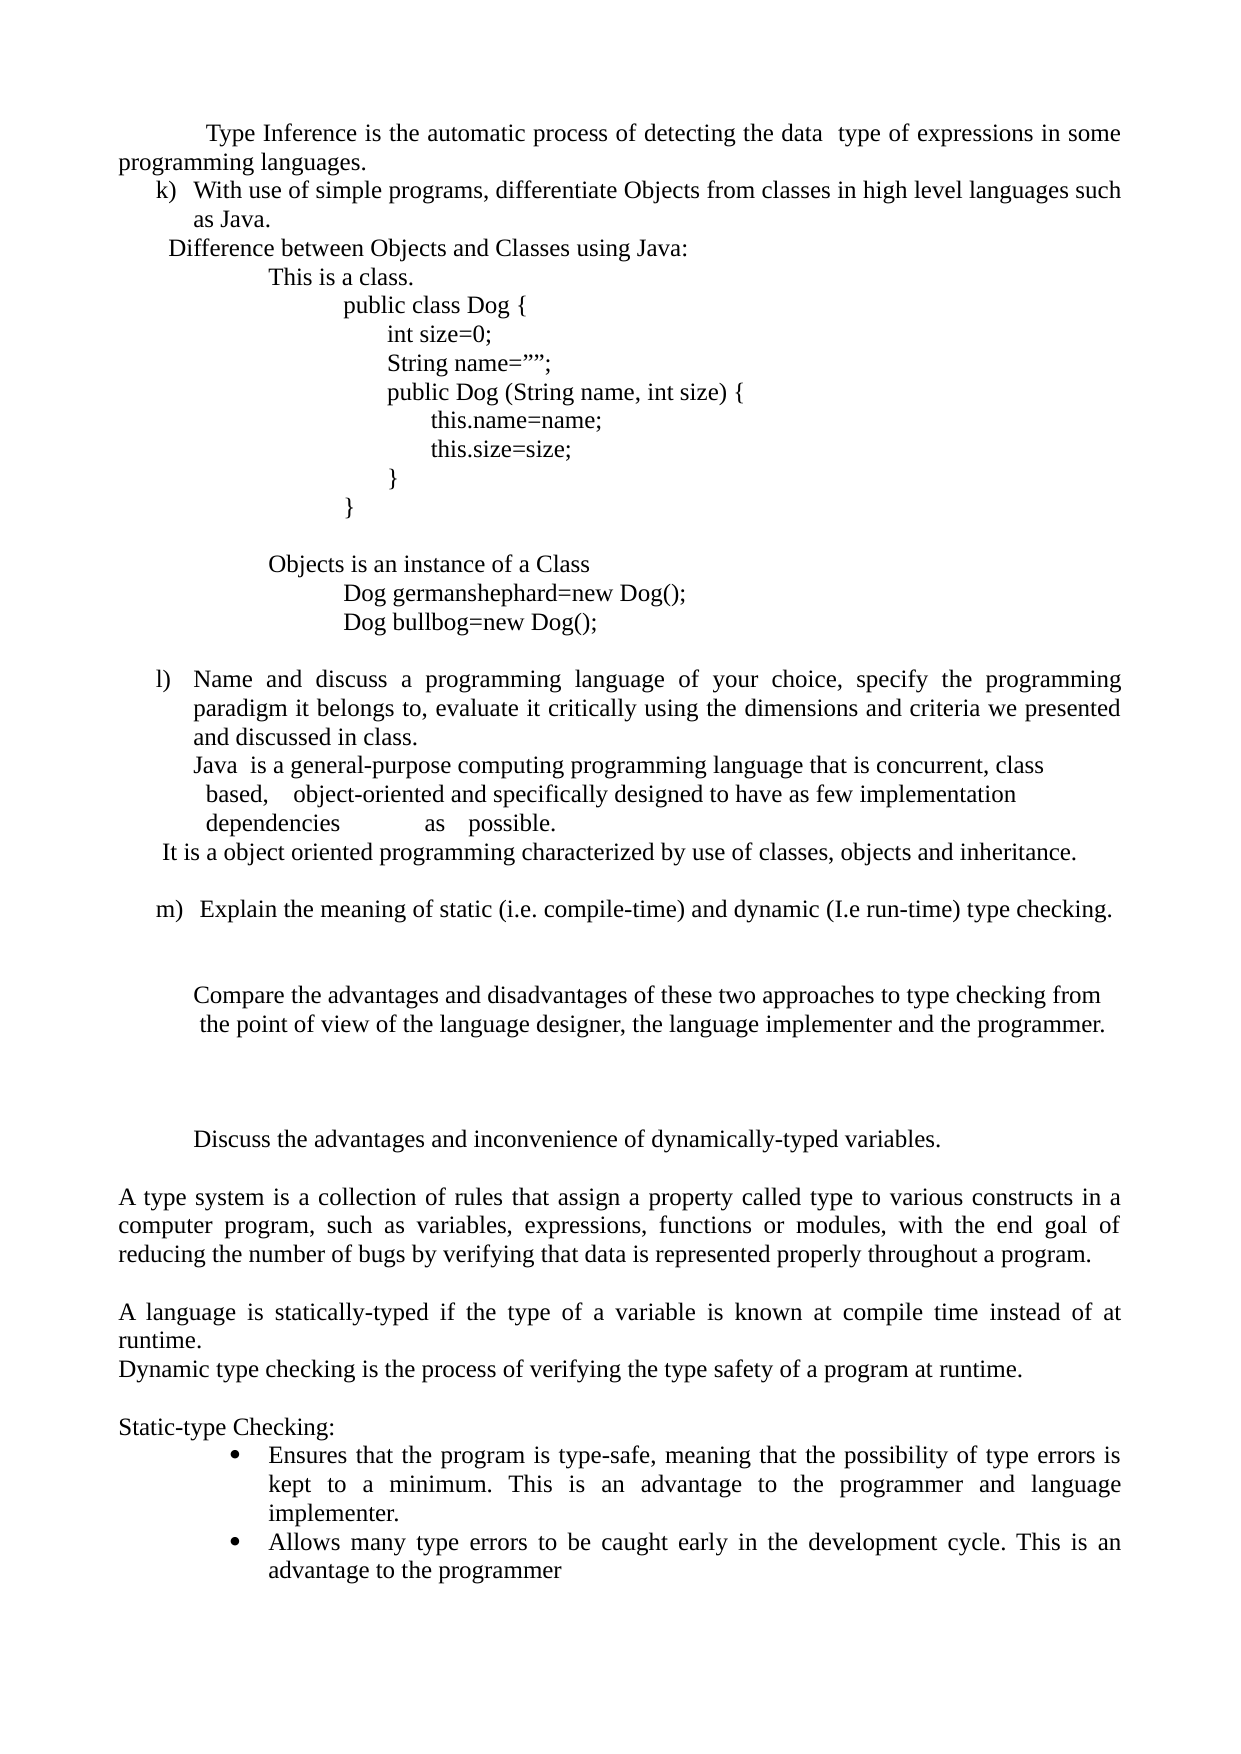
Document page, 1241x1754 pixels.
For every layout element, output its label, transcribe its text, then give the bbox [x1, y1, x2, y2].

text Java is a general-purpose computing programming language that is concurrent, class based, object-oriented and specifically designed to have as few implementation dependencies as possible. [118, 751, 1122, 837]
text A language is statically-typed if the type of a variable is known at compile time instead of at runtime. [118, 1297, 1122, 1354]
list the point of view of the language designer, the language implementer and the programmer. [156, 1009, 1122, 1038]
text A type system is a collection of rules that assign a property called type to various constructs in a computer program, such as variables, expressions, functions or modules, with the end goal of reducing the number of bugs by verifying that data is represented properly throughout a program. [118, 1182, 1122, 1268]
list Discuss the advantages and inconvenience of dynamically-typed variables. [156, 1124, 1122, 1153]
text String name=””; [343, 348, 1122, 377]
list With use of simple programs, differentiate Objects from classes in high level languages such as Java. [156, 176, 1122, 233]
text Dog germanshephard=new Dog(); [343, 578, 1122, 607]
list Ensures that the program is type-safe, meaning that the possibility of type errors is kept to a minimum. This is an advantage to the programmer and language implementer. [231, 1441, 1122, 1527]
text } [343, 463, 1122, 492]
text Difference between Objects and Classes using Java: [118, 233, 1122, 262]
text this.size=size; [343, 434, 1122, 463]
text Objects is an instance of a Class [268, 549, 1122, 578]
list Name and discuss a programming language of your choice, specify the programming paradigm it belongs to, evaluate it critically using the dimensions and criteria we presented and discussed in class. [156, 664, 1122, 751]
list Compare the advantages and disadvantages of these two approaches to type checking from [156, 981, 1122, 1009]
text It is a object oriented programming characterized by use of classes, objects and inheritance. [118, 837, 1122, 866]
text Static-type Checking: [118, 1412, 1122, 1441]
text Dog bullbog=new Dog(); [343, 607, 1122, 636]
text int size=0; [343, 319, 1122, 348]
text } [343, 492, 1122, 521]
list Explain the meaning of static (i.e. compile-time) and dynamic (I.e run-time) type checking. [156, 894, 1122, 923]
text this.name=name; [343, 406, 1122, 434]
text This is a class. [268, 262, 1122, 291]
text Dynamic type checking is the process of verifying the type safety of a program at runtime. [118, 1354, 1122, 1383]
text public Dog (String name, int size) { [343, 377, 1122, 406]
list Allows many type errors to be caught early in the development cycle. This is an advantage to the programmer [231, 1527, 1122, 1584]
text Type Inference is the automatic process of detecting the data type of expressions in some programming languages. [118, 118, 1122, 176]
text public class Dog { [343, 291, 1122, 319]
